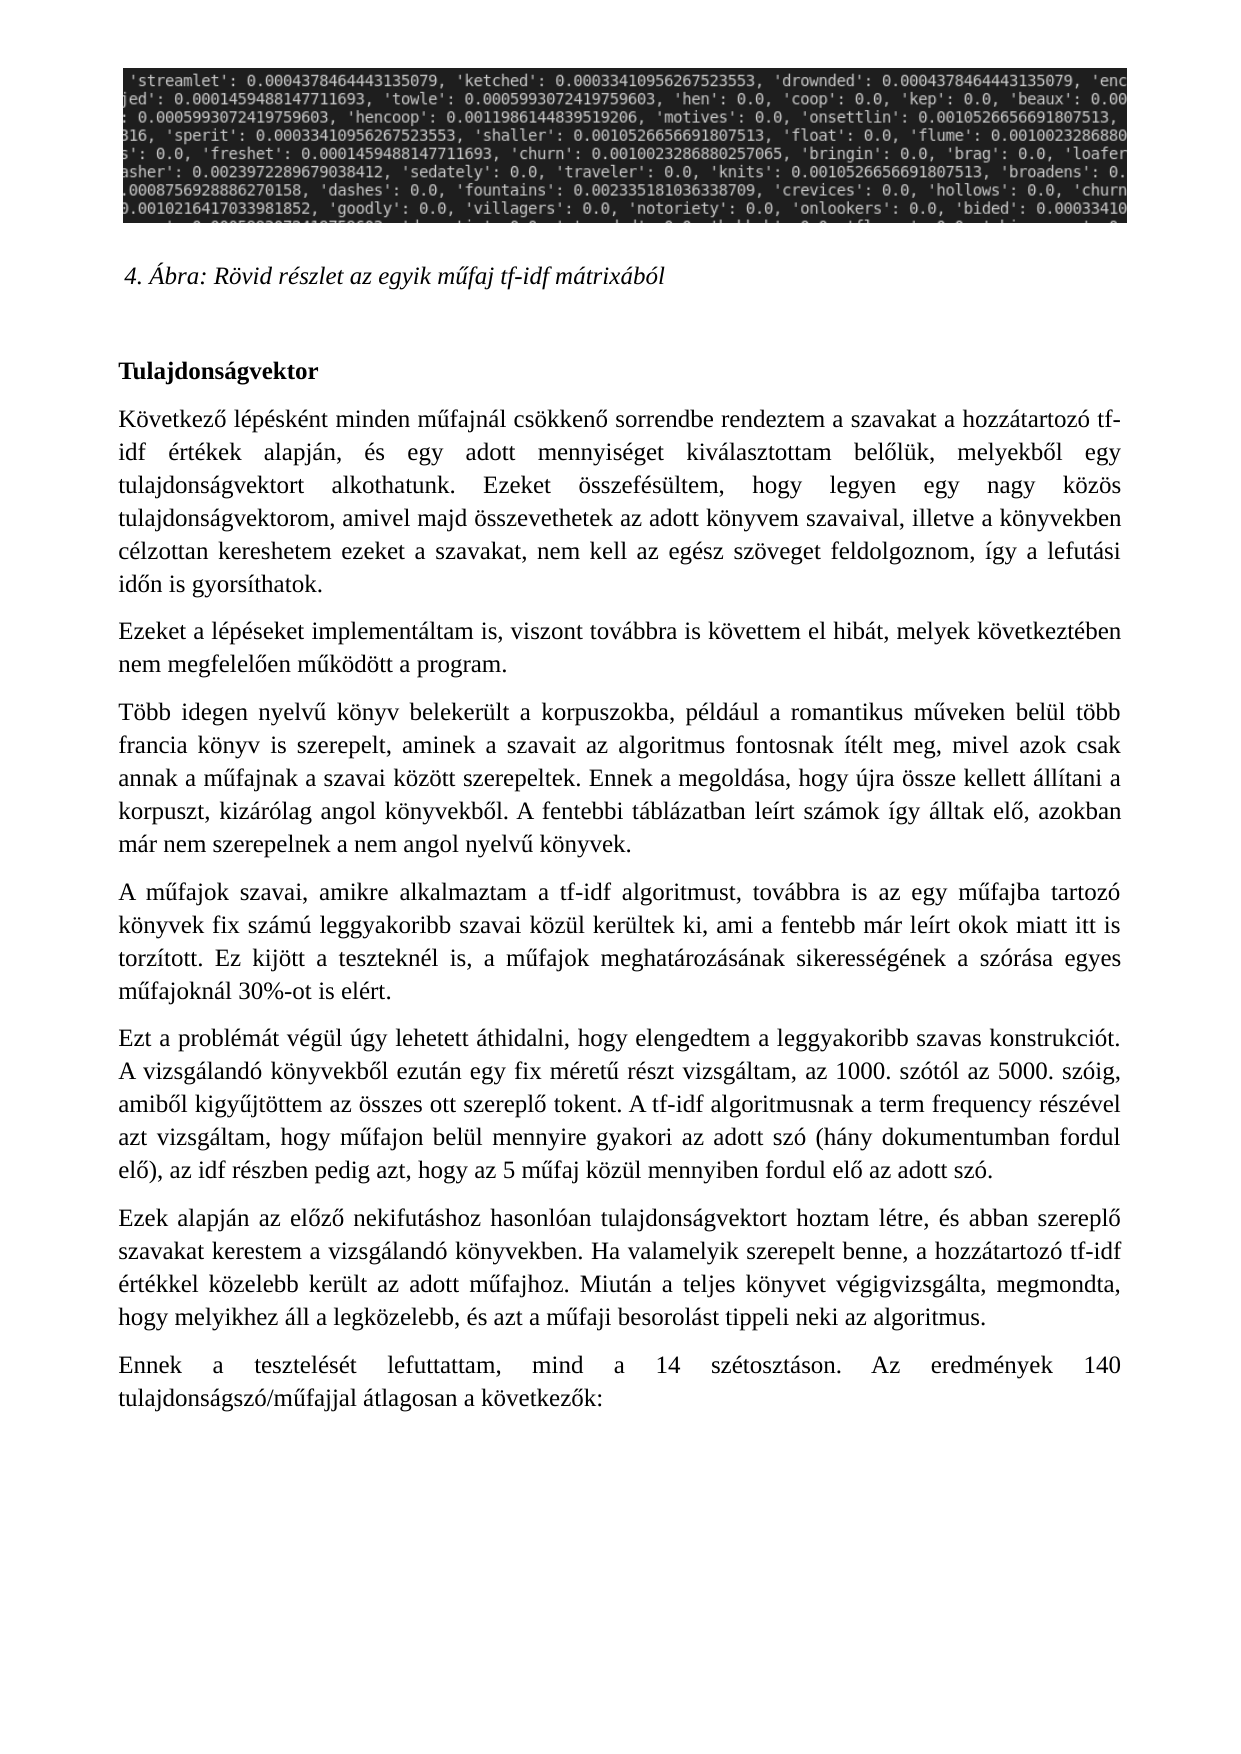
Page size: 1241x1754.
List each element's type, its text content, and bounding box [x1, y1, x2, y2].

text 4. Ábra: Rövid részlet az egyik műfaj tf-idf mátrixából [124, 261, 1128, 290]
text Következő lépésként minden műfajnál csökkenő sorrendbe rendeztem a szavakat a hozzátartozó tf-idf értékek alapján, és egy adott mennyiséget kiválasztottam belőlük, melyekből egy tulajdonságvektort alkothatunk. Ezeket összefésültem, hogy legyen egy nagy közös tulajdonságvektorom, amivel majd összevethetek az adott könyvem szavaival, illetve a könyvekben célzottan kereshetem ezeket a szavakat, nem kell az egész szöveget feldolgoznom, így a lefutási időn is gyorsíthatok. [118, 404, 1122, 598]
text Ezek alapján az előző nekifutáshoz hasonlóan tulajdonságvektort hoztam létre, és abban szereplő szavakat kerestem a vizsgálandó könyvekben. Ha valamelyik szerepelt benne, a hozzátartozó tf-idf értékkel közelebb került az adott műfajhoz. Miután a teljes könyvet végigvizsgálta, megmondta, hogy melyikhez áll a legközelebb, és azt a műfaji besorolást tippeli neki az algoritmus. [118, 1203, 1122, 1331]
text Ennek a tesztelését lefuttattam, mind a 14 szétosztáson. Az eredmények 140 tulajdonságszó/műfajjal átlagosan a következők: [118, 1350, 1122, 1412]
text Ezt a problémát végül úgy lehetett áthidalni, hogy elengedtem a leggyakoribb szavas konstrukciót. A vizsgálandó könyvekből ezután egy fix méretű részt vizsgáltam, az 1000. szótól az 5000. szóig, amiből kigyűjtöttem az összes ott szereplő tokent. A tf-idf algoritmusnak a term frequency részével azt vizsgáltam, hogy műfajon belül mennyire gyakori az adott szó (hány dokumentumban fordul elő), az idf részben pedig azt, hogy az 5 műfaj közül mennyiben fordul elő az adott szó. [118, 1023, 1122, 1184]
text Több idegen nyelvű könyv belekerült a korpuszokba, például a romantikus műveken belül több francia könyv is szerepelt, aminek a szavait az algoritmus fontosnak ítélt meg, mivel azok csak annak a műfajnak a szavai között szerepeltek. Ennek a megoldása, hogy újra össze kellett állítani a korpuszt, kizárólag angol könyvekből. A fentebbi táblázatban leírt számok így álltak elő, azokban már nem szerepelnek a nem angol nyelvű könyvek. [118, 697, 1122, 858]
text Ezeket a lépéseket implementáltam is, viszont továbbra is követtem el hibát, melyek következtében nem megfelelően működött a program. [118, 616, 1122, 678]
text A műfajok szavai, amikre alkalmaztam a tf-idf algoritmust, továbbra is az egy műfajba tartozó könyvek fix számú leggyakoribb szavai közül kerültek ki, ami a fentebb már leírt okok miatt itt is torzított. Ez kijött a teszteknél is, a műfajok meghatározásának sikerességének a szórása egyes műfajoknál 30%-ot is elért. [118, 877, 1122, 1004]
picture [123, 68, 1127, 223]
text Tulajdonságvektor [118, 356, 1122, 385]
